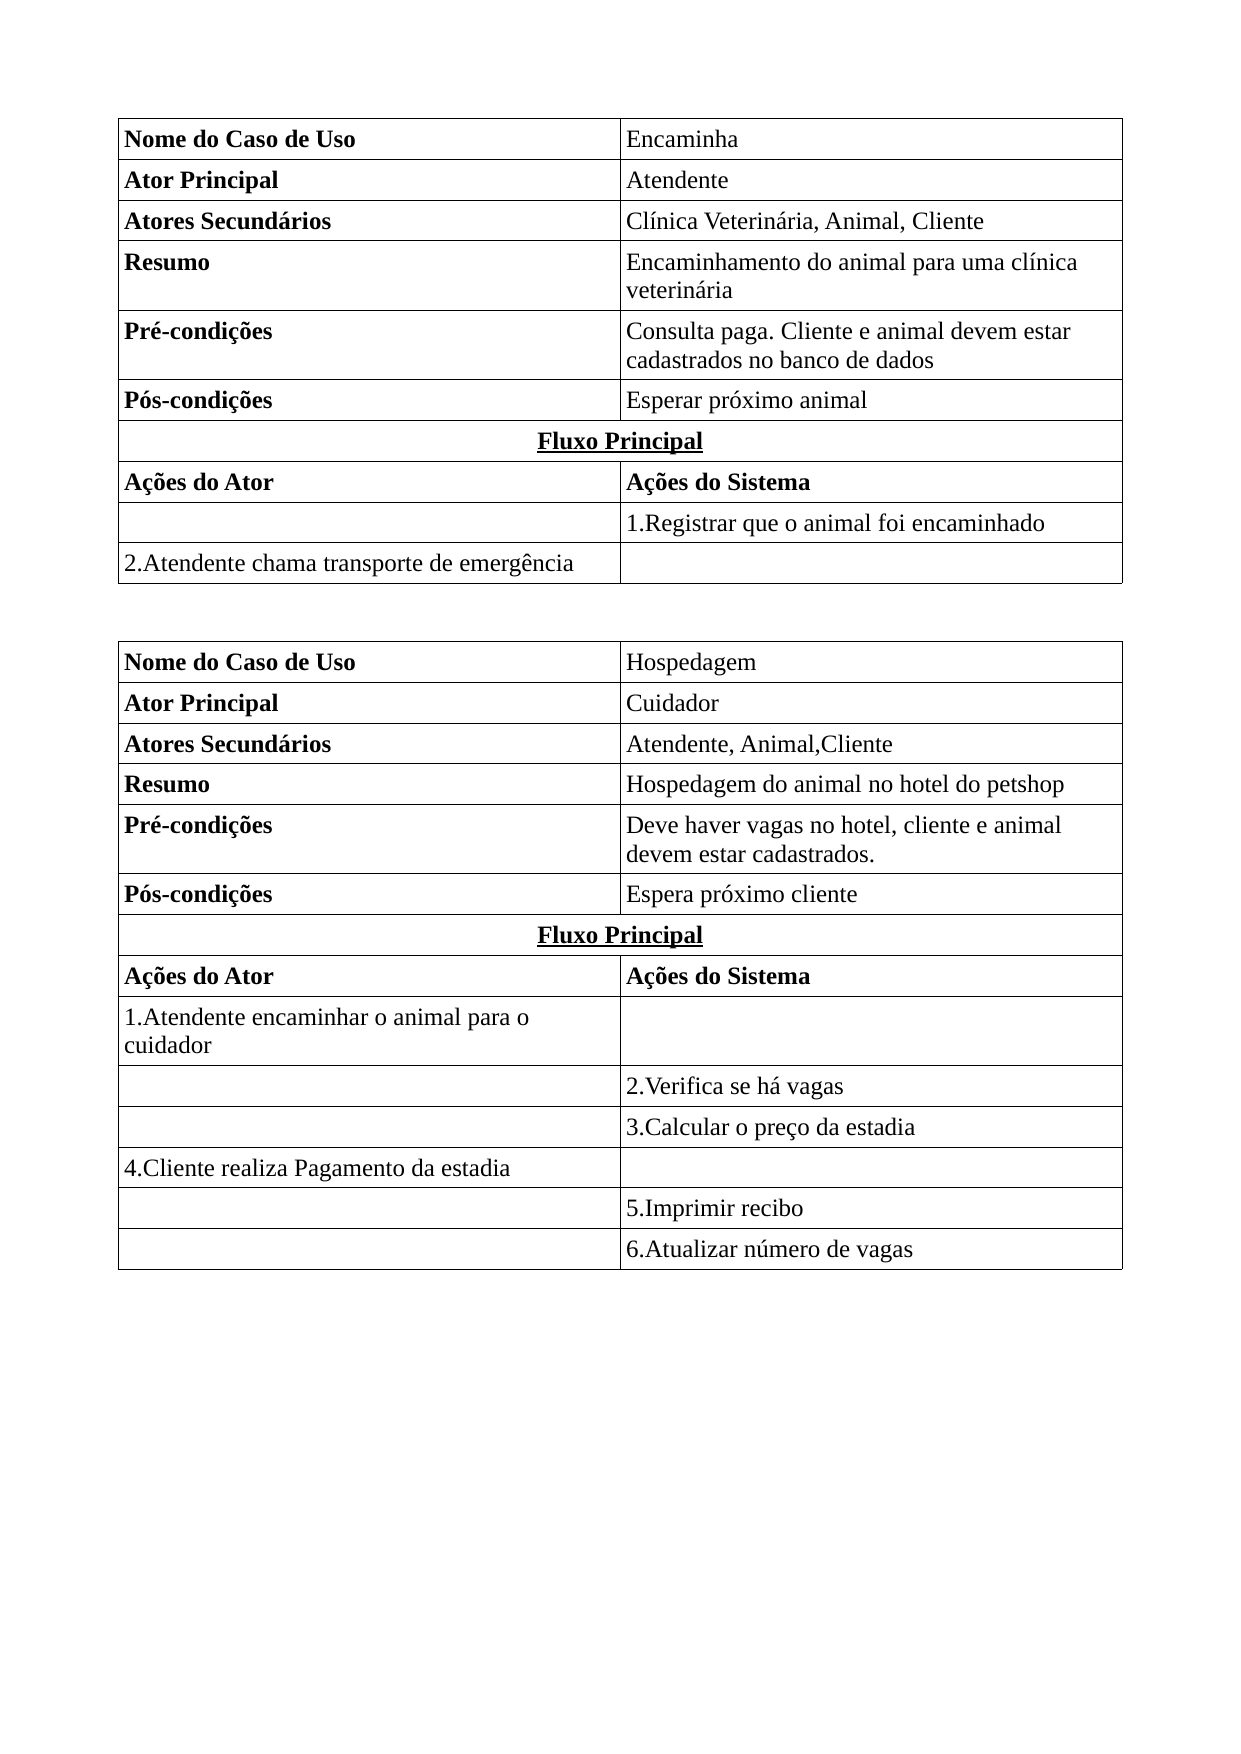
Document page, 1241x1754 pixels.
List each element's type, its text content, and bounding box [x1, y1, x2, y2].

table_cell [119, 1229, 620, 1269]
table_cell Consulta paga. Cliente e animal devem estar cadastrados no banco de dados [621, 311, 1122, 379]
table_header Encaminha [621, 119, 1122, 159]
table_cell Pré-condições [119, 805, 620, 873]
table_cell Deve haver vagas no hotel, cliente e animal devem estar cadastrados. [621, 805, 1122, 873]
table_cell Pós-condições [119, 874, 620, 914]
table_cell Ações do Sistema [621, 462, 1122, 501]
table_cell Atendente, Animal,Cliente [621, 724, 1122, 763]
table_cell Clínica Veterinária, Animal, Cliente [621, 201, 1122, 240]
table_cell Atendente [621, 160, 1122, 199]
table_header Nome do Caso de Uso [119, 119, 620, 159]
table_cell Pós-condições [119, 380, 620, 420]
table_cell 3.Calcular o preço da estadia [621, 1107, 1122, 1146]
table_cell Ações do Ator [119, 462, 620, 501]
table_cell Atores Secundários [119, 724, 620, 763]
table_cell 2.Verifica se há vagas [621, 1066, 1122, 1106]
table_cell Pré-condições [119, 311, 620, 379]
table_cell Fluxo Principal [119, 421, 1122, 461]
table_cell Fluxo Principal [119, 915, 1122, 955]
table_cell Encaminhamento do animal para uma clínica veterinária [621, 241, 1122, 310]
table_cell 6.Atualizar número de vagas [621, 1229, 1122, 1269]
table_cell Esperar próximo animal [621, 380, 1122, 420]
table_cell 4.Cliente realiza Pagamento da estadia [119, 1148, 620, 1187]
table_header Hospedagem [621, 642, 1122, 682]
table_cell Ações do Sistema [621, 956, 1122, 996]
table_cell 2.Atendente chama transporte de emergência [119, 543, 620, 583]
table_cell Resumo [119, 241, 620, 310]
table_cell Ações do Ator [119, 956, 620, 996]
table_header Nome do Caso de Uso [119, 642, 620, 682]
table_cell [119, 1066, 620, 1106]
table_cell [621, 997, 1122, 1065]
table_cell [119, 1107, 620, 1146]
table_cell Ator Principal [119, 160, 620, 199]
table_cell Resumo [119, 764, 620, 804]
table_cell Atores Secundários [119, 201, 620, 240]
table_cell Hospedagem do animal no hotel do petshop [621, 764, 1122, 804]
table_cell [621, 1148, 1122, 1187]
table_cell 1.Atendente encaminhar o animal para o cuidador [119, 997, 620, 1065]
table_cell [119, 1188, 620, 1228]
table_cell [119, 503, 620, 542]
table_cell Ator Principal [119, 683, 620, 722]
table_cell 5.Imprimir recibo [621, 1188, 1122, 1228]
table_cell Espera próximo cliente [621, 874, 1122, 914]
table_cell Cuidador [621, 683, 1122, 722]
table_cell 1.Registrar que o animal foi encaminhado [621, 503, 1122, 542]
table_cell [621, 543, 1122, 583]
